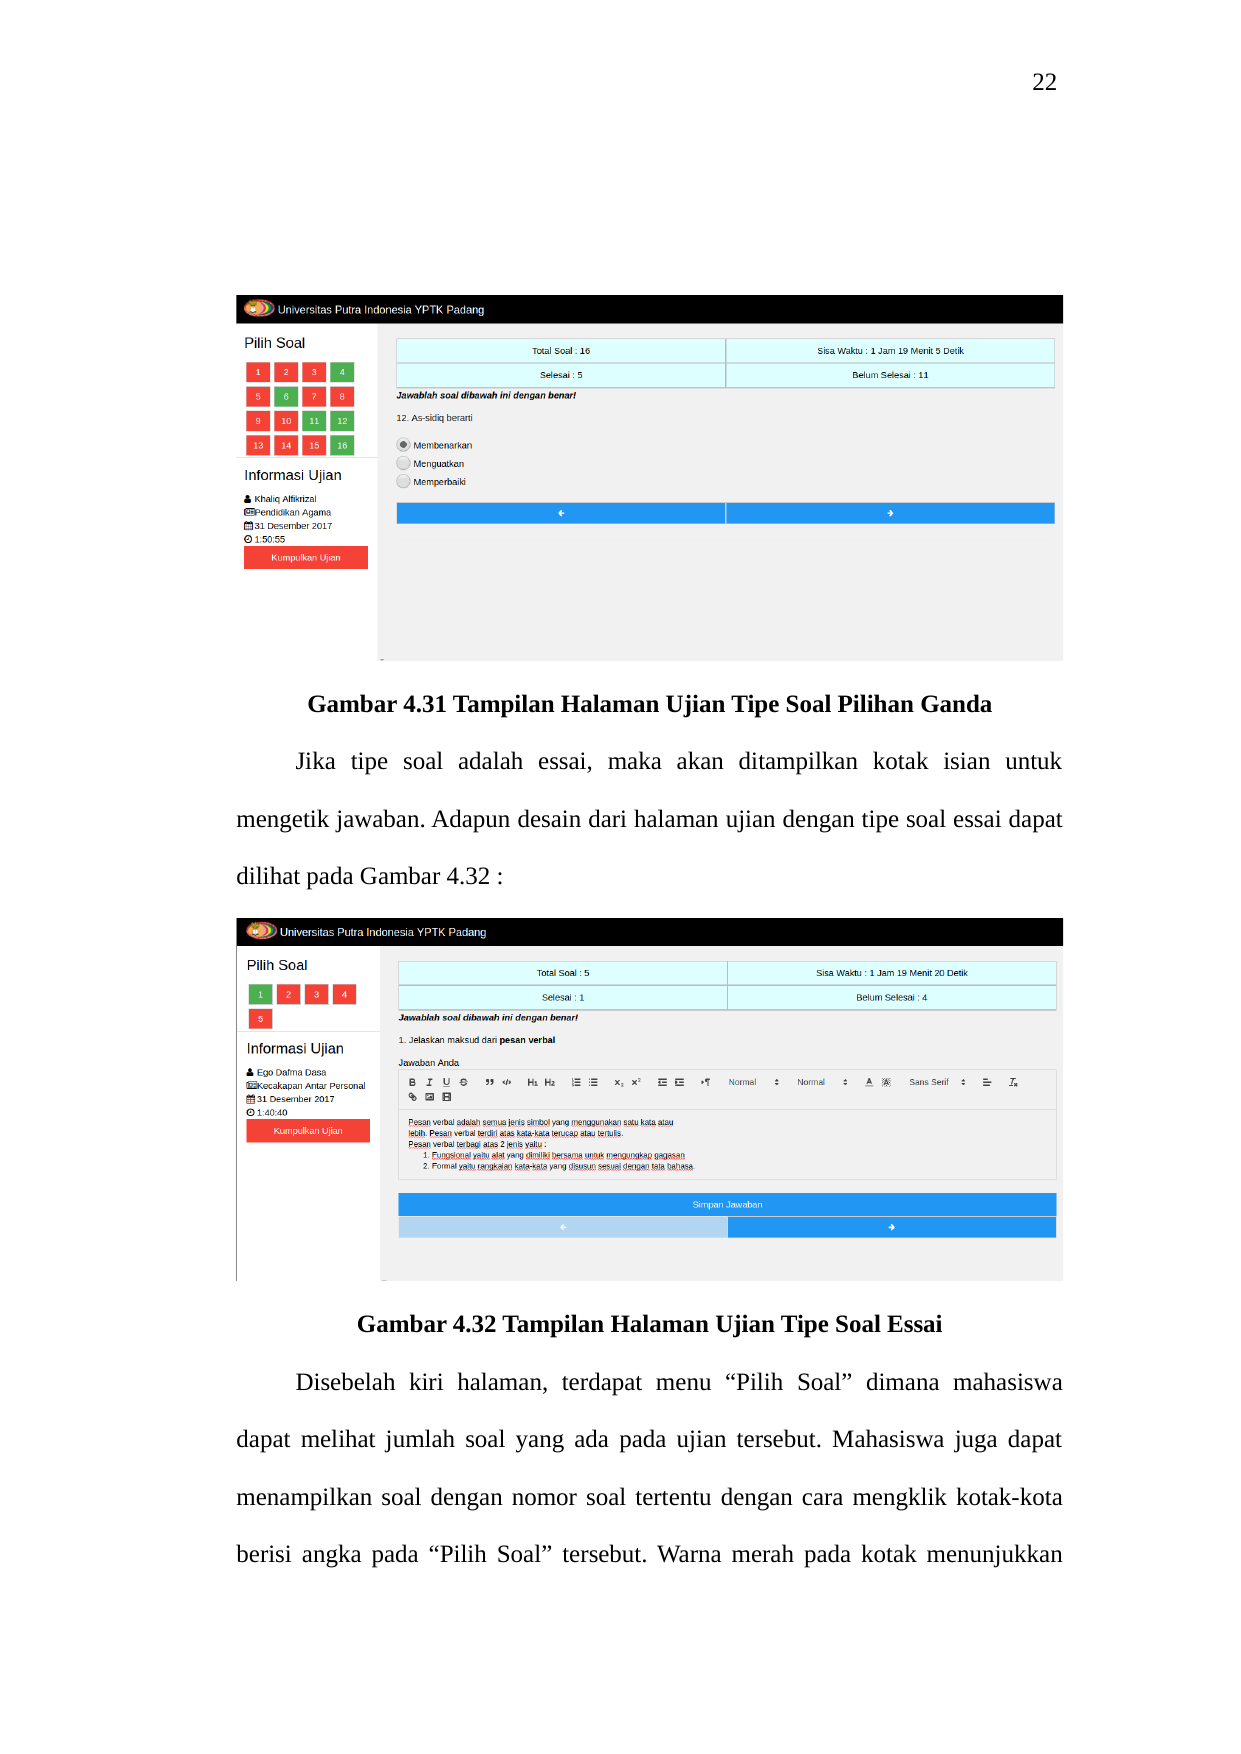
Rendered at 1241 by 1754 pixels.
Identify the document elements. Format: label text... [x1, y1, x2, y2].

text Jika tipe soal adalah essai, maka akan ditampilkan kotak isian untuk mengetik jawaban. Adapun desain dari halaman ujian dengan tipe soal essai dapat dilihat pada Gambar 4.32 : [236, 746, 1063, 890]
picture [236, 918, 1064, 1281]
text Gambar 4.31 Tampilan Halaman Ujian Tipe Soal Pilihan Ganda [236, 661, 1063, 718]
text Disebelah kiri halaman, terdapat menu “Pilih Soal” dimana mahasiswa dapat melihat jumlah soal yang ada pada ujian tersebut. Mahasiswa juga dapat menampilkan soal dengan nomor soal tertentu dengan cara mengklik kotak-kota berisi angka pada “Pilih Soal” tersebut. Warna merah pada kotak menunjukkan [236, 1367, 1063, 1568]
picture [236, 295, 1064, 661]
text Gambar 4.32 Tampilan Halaman Ujian Tipe Soal Essai [236, 1281, 1063, 1338]
